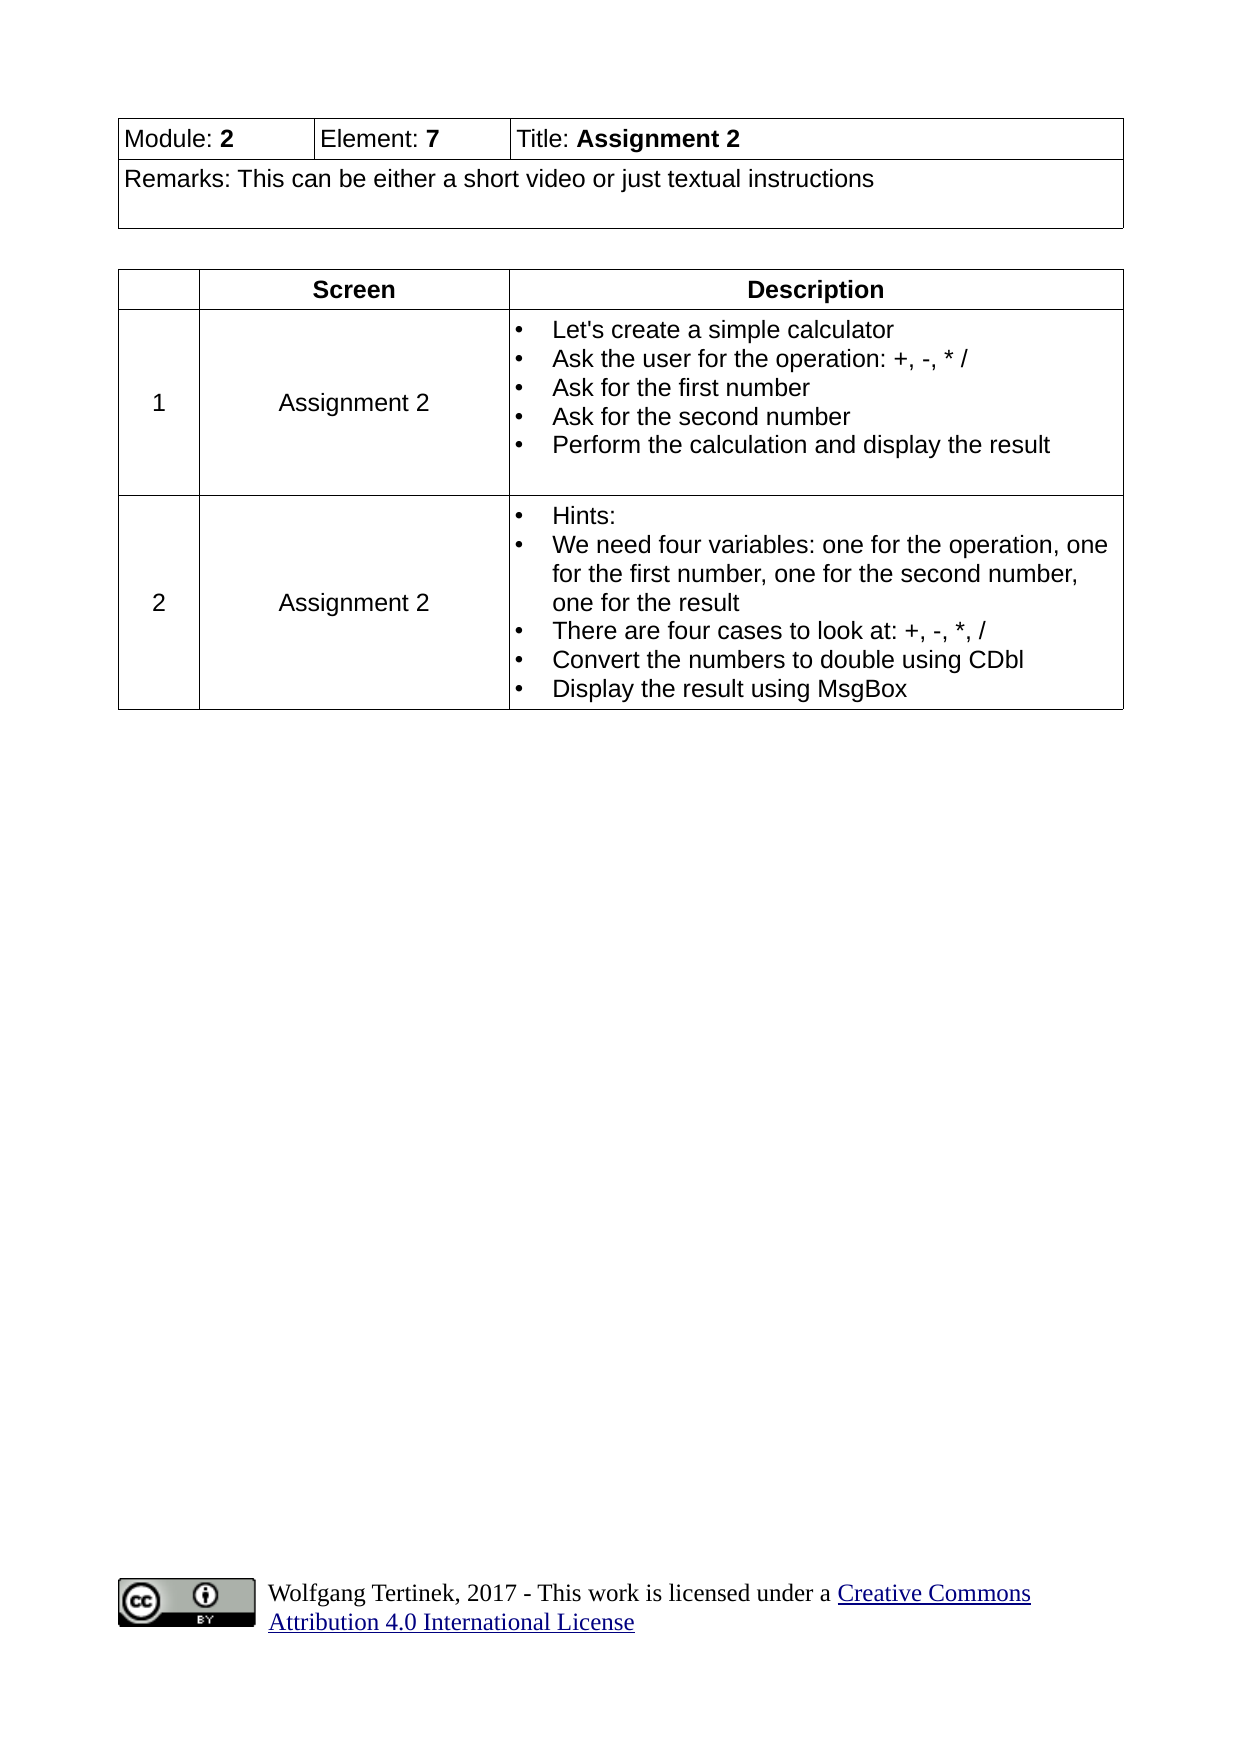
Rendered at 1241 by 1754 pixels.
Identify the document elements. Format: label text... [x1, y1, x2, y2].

table_header Title: Assignment 2 [511, 119, 1123, 158]
table_cell Hints: We need four variables: one for the operation, one for the first number, one for the second number, one for the result There are four cases to look at: +, -, *, / Convert the numbers to double using CDbl Display the result using MsgBox [510, 496, 1123, 708]
table_cell Remarks: This can be either a short video or just textual instructions [119, 160, 1123, 227]
table_header Module: 2 [119, 119, 314, 158]
table_header [119, 270, 199, 309]
table_header Element: 7 [315, 119, 510, 158]
picture [118, 1578, 256, 1627]
table_header Screen [200, 270, 509, 309]
table_cell Assignment 2 [200, 496, 509, 708]
table_cell 2 [119, 496, 199, 708]
table_header Description [510, 270, 1123, 309]
table_cell 1 [119, 310, 199, 495]
table_cell Let's create a simple calculator Ask the user for the operation: +, -, * / Ask for the first number Ask for the second number Perform the calculation and display the result [510, 310, 1123, 495]
table_cell Assignment 2 [200, 310, 509, 495]
